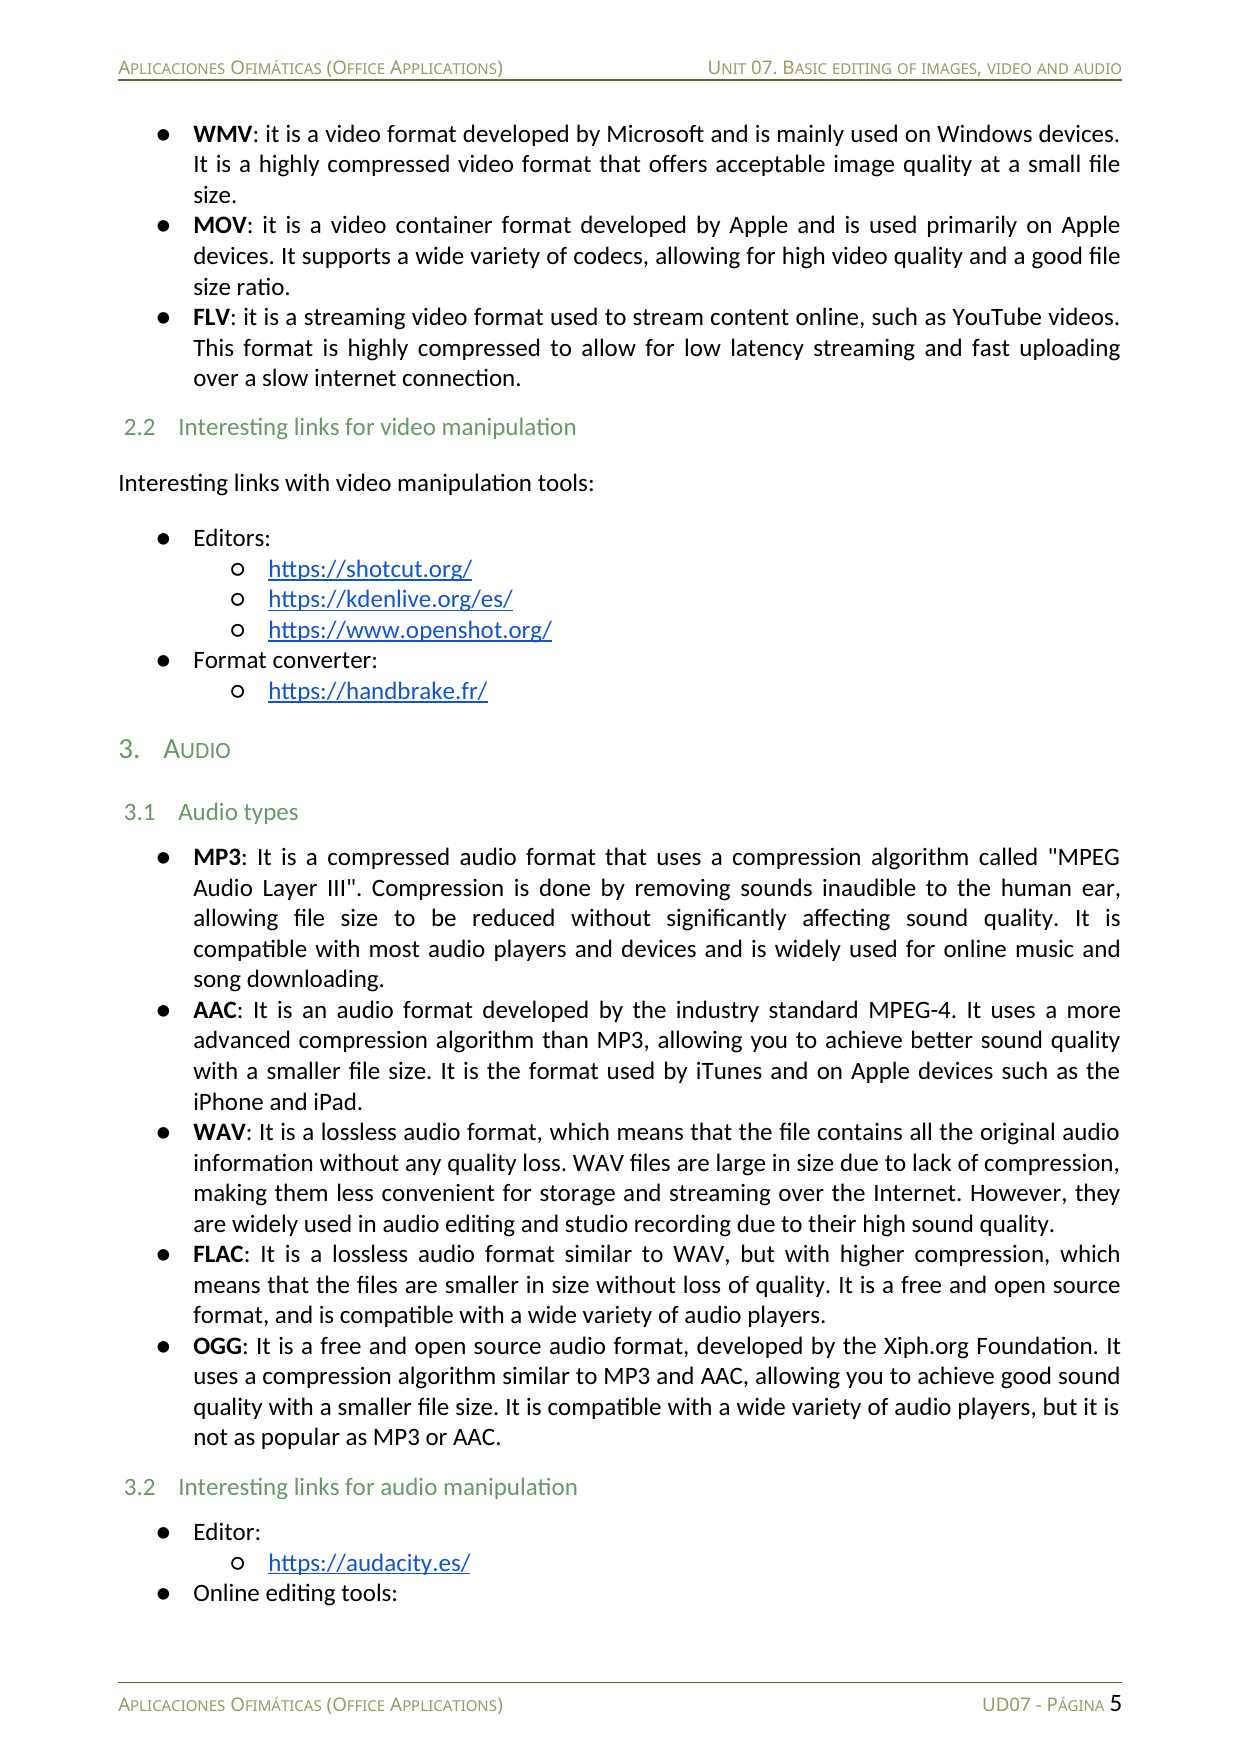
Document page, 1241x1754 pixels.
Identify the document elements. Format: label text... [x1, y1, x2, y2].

list AAC: It is an audio format developed by the industry standard MPEG-4. It uses a more advanced compression algorithm than MP3, allowing you to achieve better sound quality with a smaller file size. It is the format used by iTunes and on Apple devices such as the iPhone and iPad. [156, 994, 1122, 1116]
text Interesting links with video manipulation tools: [118, 467, 1122, 498]
list FLV: it is a streaming video format used to stream content online, such as YouTube videos. This format is highly compressed to allow for low latency streaming and fast uploading over a slow internet connection. [156, 301, 1122, 393]
list Editor: [156, 1516, 1122, 1547]
subtitle Audio types [118, 796, 1122, 827]
list MOV: it is a video container format developed by Apple and is used primarily on Apple devices. It supports a wide variety of codecs, allowing for high video quality and a good file size ratio. [156, 209, 1122, 301]
list Online editing tools: [156, 1577, 1122, 1608]
list https://handbrake.fr/ [231, 675, 1122, 706]
list WAV: It is a lossless audio format, which means that the file contains all the original audio information without any quality loss. WAV files are large in size due to lack of compression, making them less convenient for storage and streaming over the Internet. However, they are widely used in audio editing and studio recording due to their high sound quality. [156, 1116, 1122, 1238]
list FLAC: It is a lossless audio format similar to WAV, but with higher compression, which means that the files are smaller in size without loss of quality. It is a free and open source format, and is compatible with a wide variety of audio players. [156, 1238, 1122, 1330]
list MP3: It is a compressed audio format that uses a compression algorithm called "MPEG Audio Layer III". Compression is done by removing sounds inaudible to the human ear, allowing file size to be reduced without significantly affecting sound quality. It is compatible with most audio players and devices and is widely used for online music and song downloading. [156, 842, 1122, 994]
subtitle Audio [118, 731, 1122, 766]
list Format converter: [156, 645, 1122, 675]
list OGG: It is a free and open source audio format, developed by the Xiph.org Foundation. It uses a compression algorithm similar to MP3 and AAC, allowing you to achieve good sound quality with a smaller file size. It is compatible with a wide variety of audio players, but it is not as popular as MP3 or AAC. [156, 1330, 1122, 1452]
subtitle Interesting links for video manipulation [118, 412, 1122, 442]
list https://kdenlive.org/es/ [231, 584, 1122, 614]
list https://audacity.es/ [231, 1547, 1122, 1577]
list https://shotcut.org/ [231, 553, 1122, 584]
subtitle Interesting links for audio manipulation [118, 1471, 1122, 1501]
list https://www.openshot.org/ [231, 614, 1122, 645]
list Editors: [156, 523, 1122, 553]
list WMV: it is a video format developed by Microsoft and is mainly used on Windows devices. It is a highly compressed video format that offers acceptable image quality at a small file size. [156, 118, 1122, 209]
